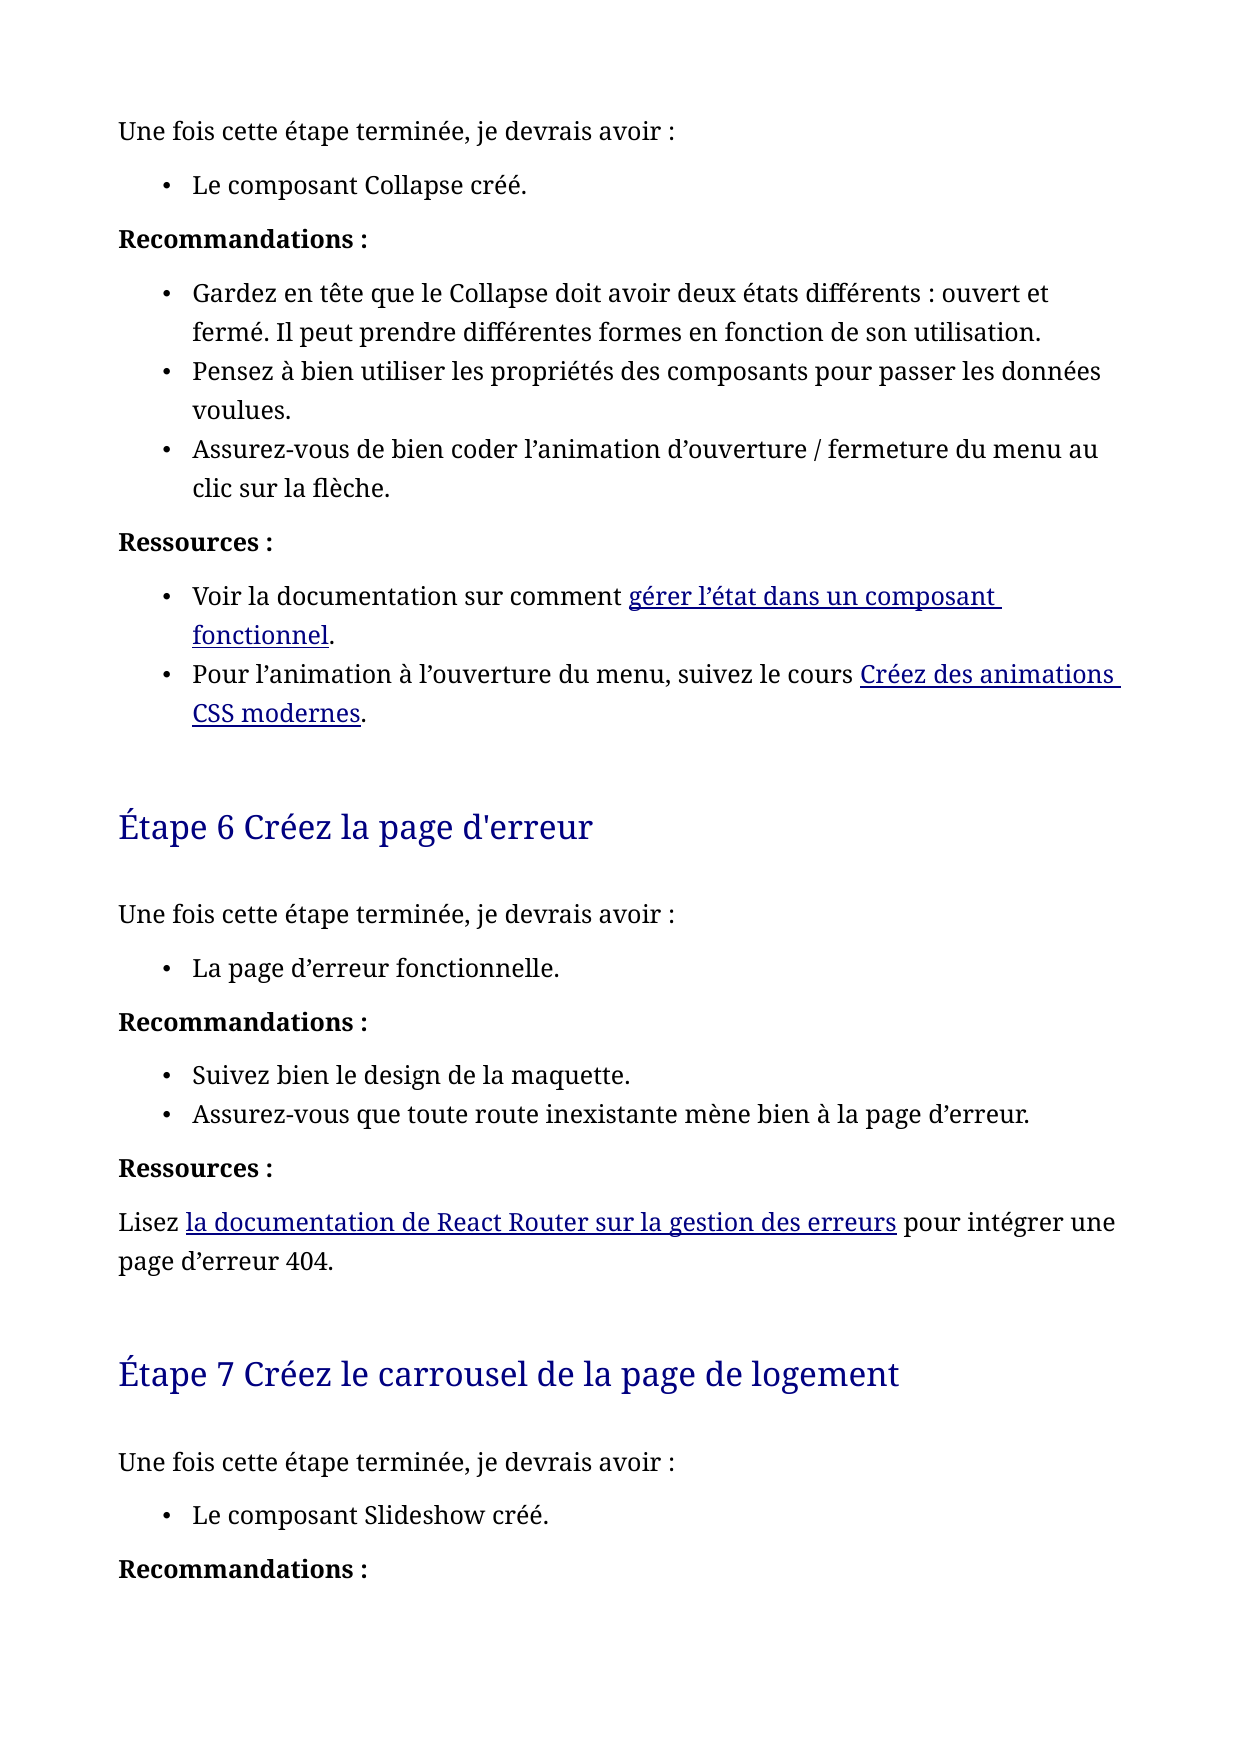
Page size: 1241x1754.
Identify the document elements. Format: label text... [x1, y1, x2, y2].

text Recommandations : [118, 222, 1122, 256]
text Étape 7 Créez le carrousel de la page de logement [118, 1351, 1122, 1397]
text Recommandations : [118, 1552, 1122, 1586]
text Une fois cette étape terminée, je devrais avoir : [118, 114, 1122, 148]
list Pour l’animation à l’ouverture du menu, suivez le cours Créez des animations CSS modernes. [162, 657, 1122, 730]
text Lisez la documentation de React Router sur la gestion des erreurs pour intégrer une page d’erreur 404. [118, 1204, 1122, 1278]
text Recommandations : [118, 1004, 1122, 1038]
list Suivez bien le design de la maquette. [162, 1058, 1122, 1092]
text Une fois cette étape terminée, je devrais avoir : [118, 1444, 1122, 1478]
list Pensez à bien utiliser les propriétés des composants pour passer les données voulues. [162, 354, 1122, 427]
text Une fois cette étape terminée, je devrais avoir : [118, 897, 1122, 931]
list Le composant Slideshow créé. [162, 1498, 1122, 1532]
text Ressources : [118, 1151, 1122, 1185]
list Voir la documentation sur comment gérer l’état dans un composant fonctionnel. [162, 579, 1122, 652]
list Gardez en tête que le Collapse doit avoir deux états différents : ouvert et fermé. Il peut prendre différentes formes en fonction de son utilisation. [162, 275, 1122, 348]
text Étape 6 Créez la page d'erreur [118, 804, 1122, 849]
list Assurez-vous de bien coder l’animation d’ouverture / fermeture du menu au clic sur la flèche. [162, 432, 1122, 505]
list Le composant Collapse créé. [162, 168, 1122, 202]
text Ressources : [118, 525, 1122, 559]
list Assurez-vous que toute route inexistante mène bien à la page d’erreur. [162, 1097, 1122, 1131]
list La page d’erreur fonctionnelle. [162, 950, 1122, 984]
